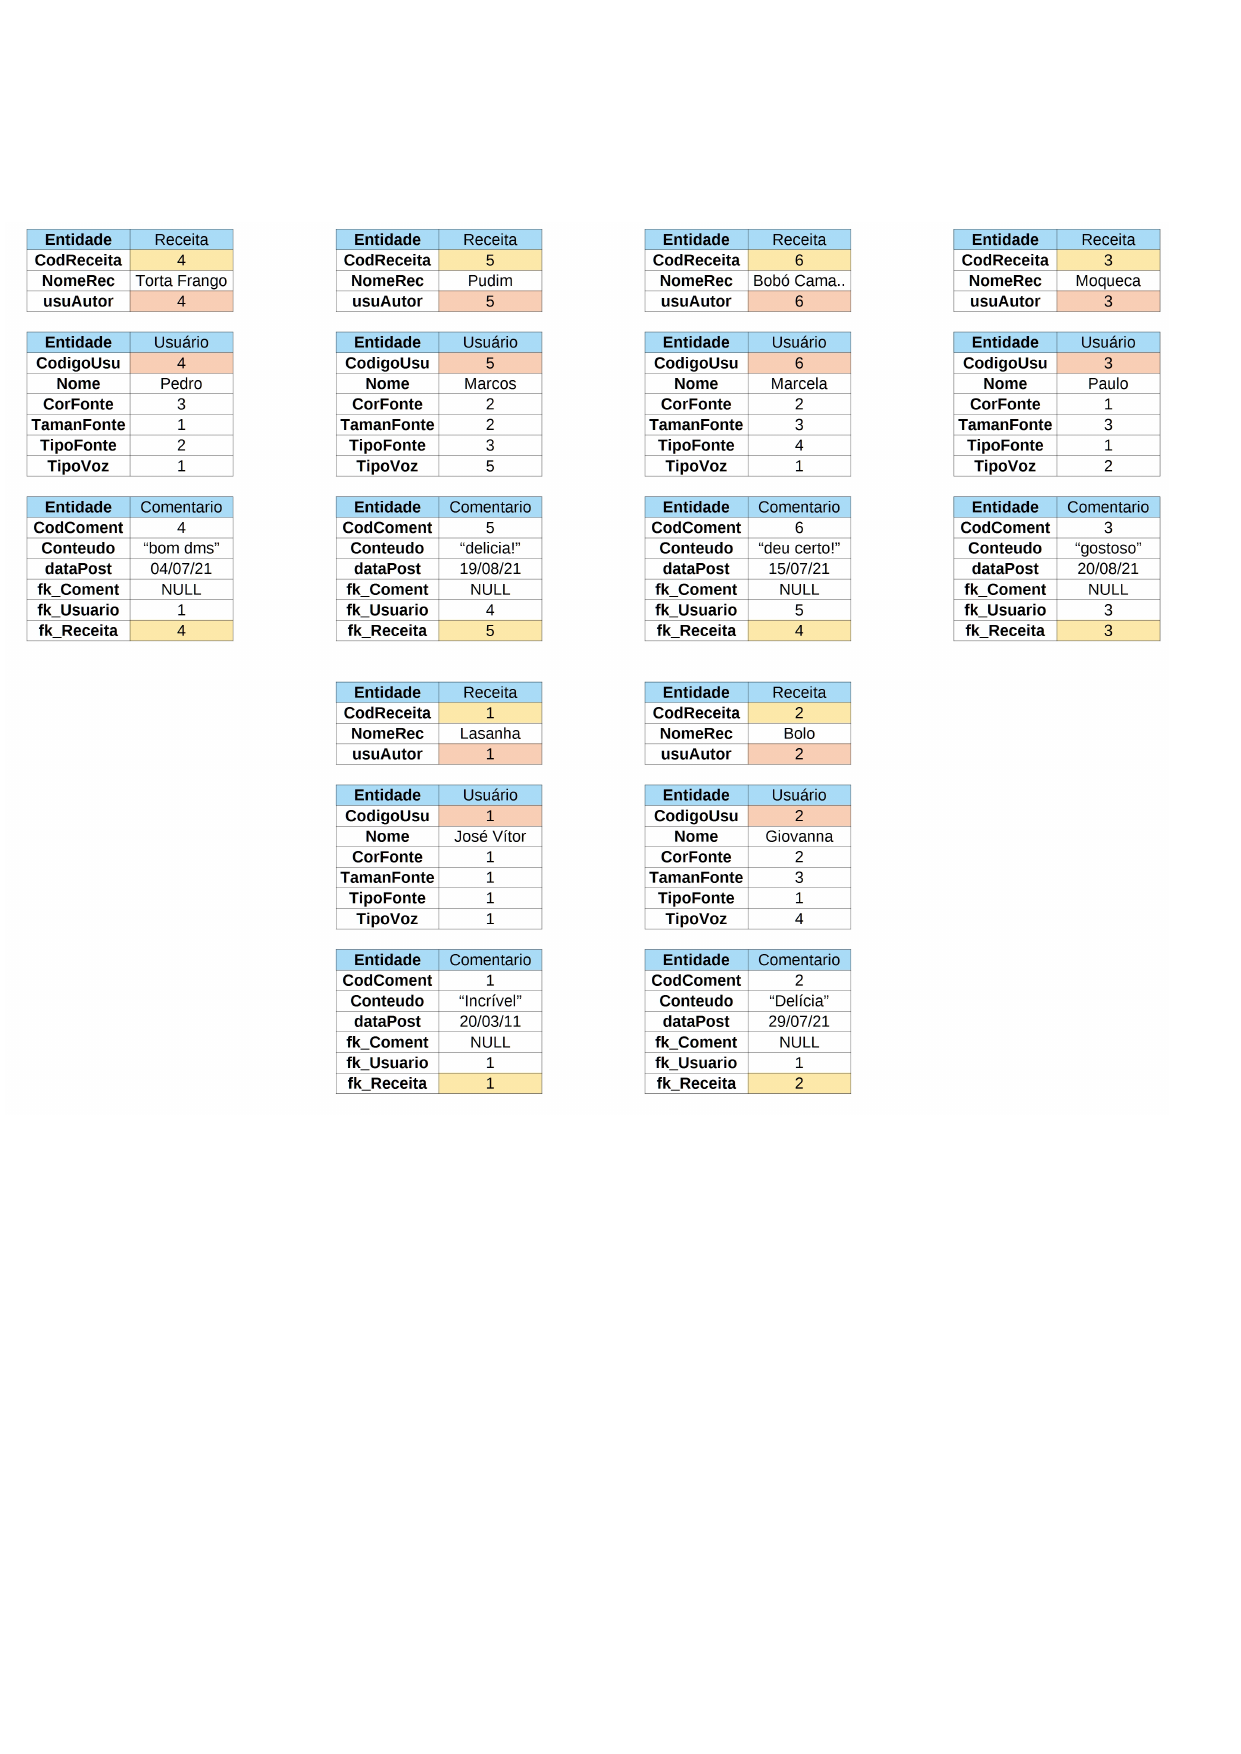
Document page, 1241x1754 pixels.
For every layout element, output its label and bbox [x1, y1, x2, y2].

picture [4, 222, 1169, 694]
